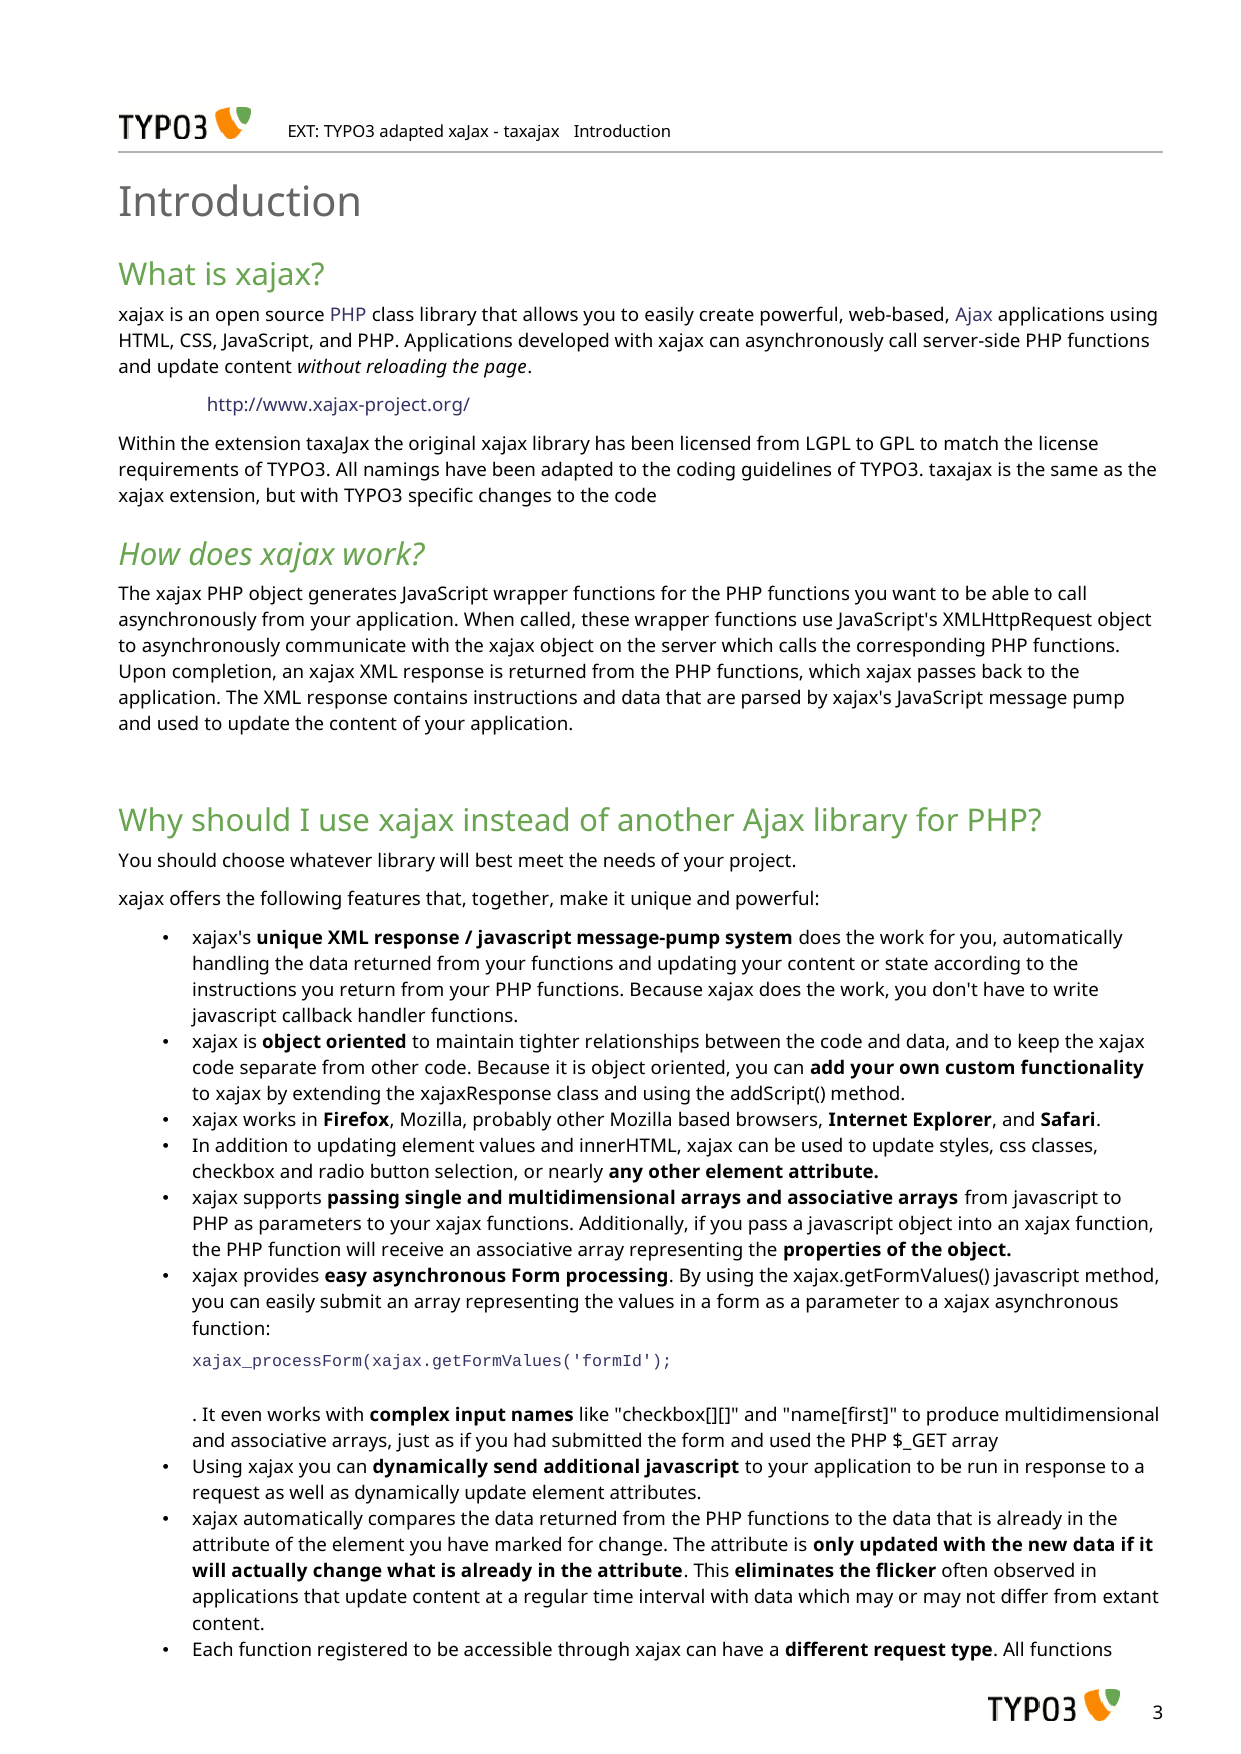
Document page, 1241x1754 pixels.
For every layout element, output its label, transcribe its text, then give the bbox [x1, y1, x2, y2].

subtitle How does xajax work? [118, 531, 1163, 574]
subtitle . It even works with complex input names like "checkbox[][]" and "name[first]" to produce multidimensional and associative arrays, just as if you had submitted the form and used the PHP $_GET array [162, 1401, 1163, 1453]
subtitle In addition to updating element values and innerHTML, xajax can be used to update styles, css classes, checkbox and radio button selection, or nearly any other element attribute. [162, 1132, 1163, 1184]
subtitle xajax works in Firefox, Mozilla, probably other Mozilla based browsers, Internet Explorer, and Safari. [162, 1106, 1163, 1132]
subtitle You should choose whatever library will best meet the needs of your project. [118, 847, 1163, 873]
subtitle Within the extension taxaJax the original xajax library has been licensed from LGPL to GPL to match the license requirements of TYPO3. All namings have been adapted to the coding guidelines of TYPO3. taxajax is the same as the xajax extension, but with TYPO3 specific changes to the code [118, 430, 1163, 508]
subtitle Using xajax you can dynamically send additional javascript to your application to be run in response to a request as well as dynamically update element attributes. [162, 1453, 1163, 1505]
subtitle xajax is an open source PHP class library that allows you to easily create powerful, web-based, Ajax applications using HTML, CSS, JavaScript, and PHP. Applications developed with xajax can asynchronously call server-side PHP functions and update content without reloading the page. [118, 301, 1163, 379]
subtitle Why should I use xajax instead of another Ajax library for PHP? [118, 798, 1163, 841]
subtitle xajax is object oriented to maintain tighter relationships between the code and data, and to keep the xajax code separate from other code. Because it is object oriented, you can add your own custom functionality to xajax by extending the xajaxResponse class and using the addScript() method. [162, 1028, 1163, 1106]
subtitle xajax's unique XML response / javascript message-pump system does the work for you, automatically handling the data returned from your functions and updating your content or state according to the instructions you return from your PHP functions. Because xajax does the work, you don't have to write javascript callback handler functions. [162, 924, 1163, 1028]
list xajax_processForm(xajax.getFormValues('formId'); [162, 1353, 1163, 1372]
picture [987, 1688, 1123, 1721]
subtitle The xajax PHP object generates JavaScript wrapper functions for the PHP functions you want to be able to call asynchronously from your application. When called, these wrapper functions use JavaScript's XMLHttpRequest object to asynchronously communicate with the xajax object on the server which calls the corresponding PHP functions. Upon completion, an xajax XML response is returned from the PHP functions, which xajax passes back to the application. The XML response contains instructions and data that are parsed by xajax's JavaScript message pump and used to update the content of your application. [118, 580, 1163, 736]
subtitle xajax automatically compares the data returned from the PHP functions to the data that is already in the attribute of the element you have marked for change. The attribute is only updated with the new data if it will actually change what is already in the attribute. This eliminates the flicker often observed in applications that update content at a regular time interval with data which may or may not differ from extant content. [162, 1505, 1163, 1635]
subtitle What is xajax? [118, 252, 1163, 294]
subtitle xajax supports passing single and multidimensional arrays and associative arrays from javascript to PHP as parameters to your xajax functions. Additionally, if you pass a javascript object into an xajax function, the PHP function will receive an associative array representing the properties of the object. [162, 1184, 1163, 1262]
picture [118, 106, 254, 139]
subtitle http://www.xajax-project.org/ [118, 391, 1163, 417]
subtitle Introduction [118, 172, 1163, 228]
subtitle xajax provides easy asynchronous Form processing. By using the xajax.getFormValues() javascript method, you can easily submit an array representing the values in a form as a parameter to a xajax asynchronous function: [162, 1262, 1163, 1341]
subtitle xajax offers the following features that, together, make it unique and powerful: [118, 885, 1163, 911]
subtitle Each function registered to be accessible through xajax can have a different request type. All functions [162, 1635, 1163, 1661]
